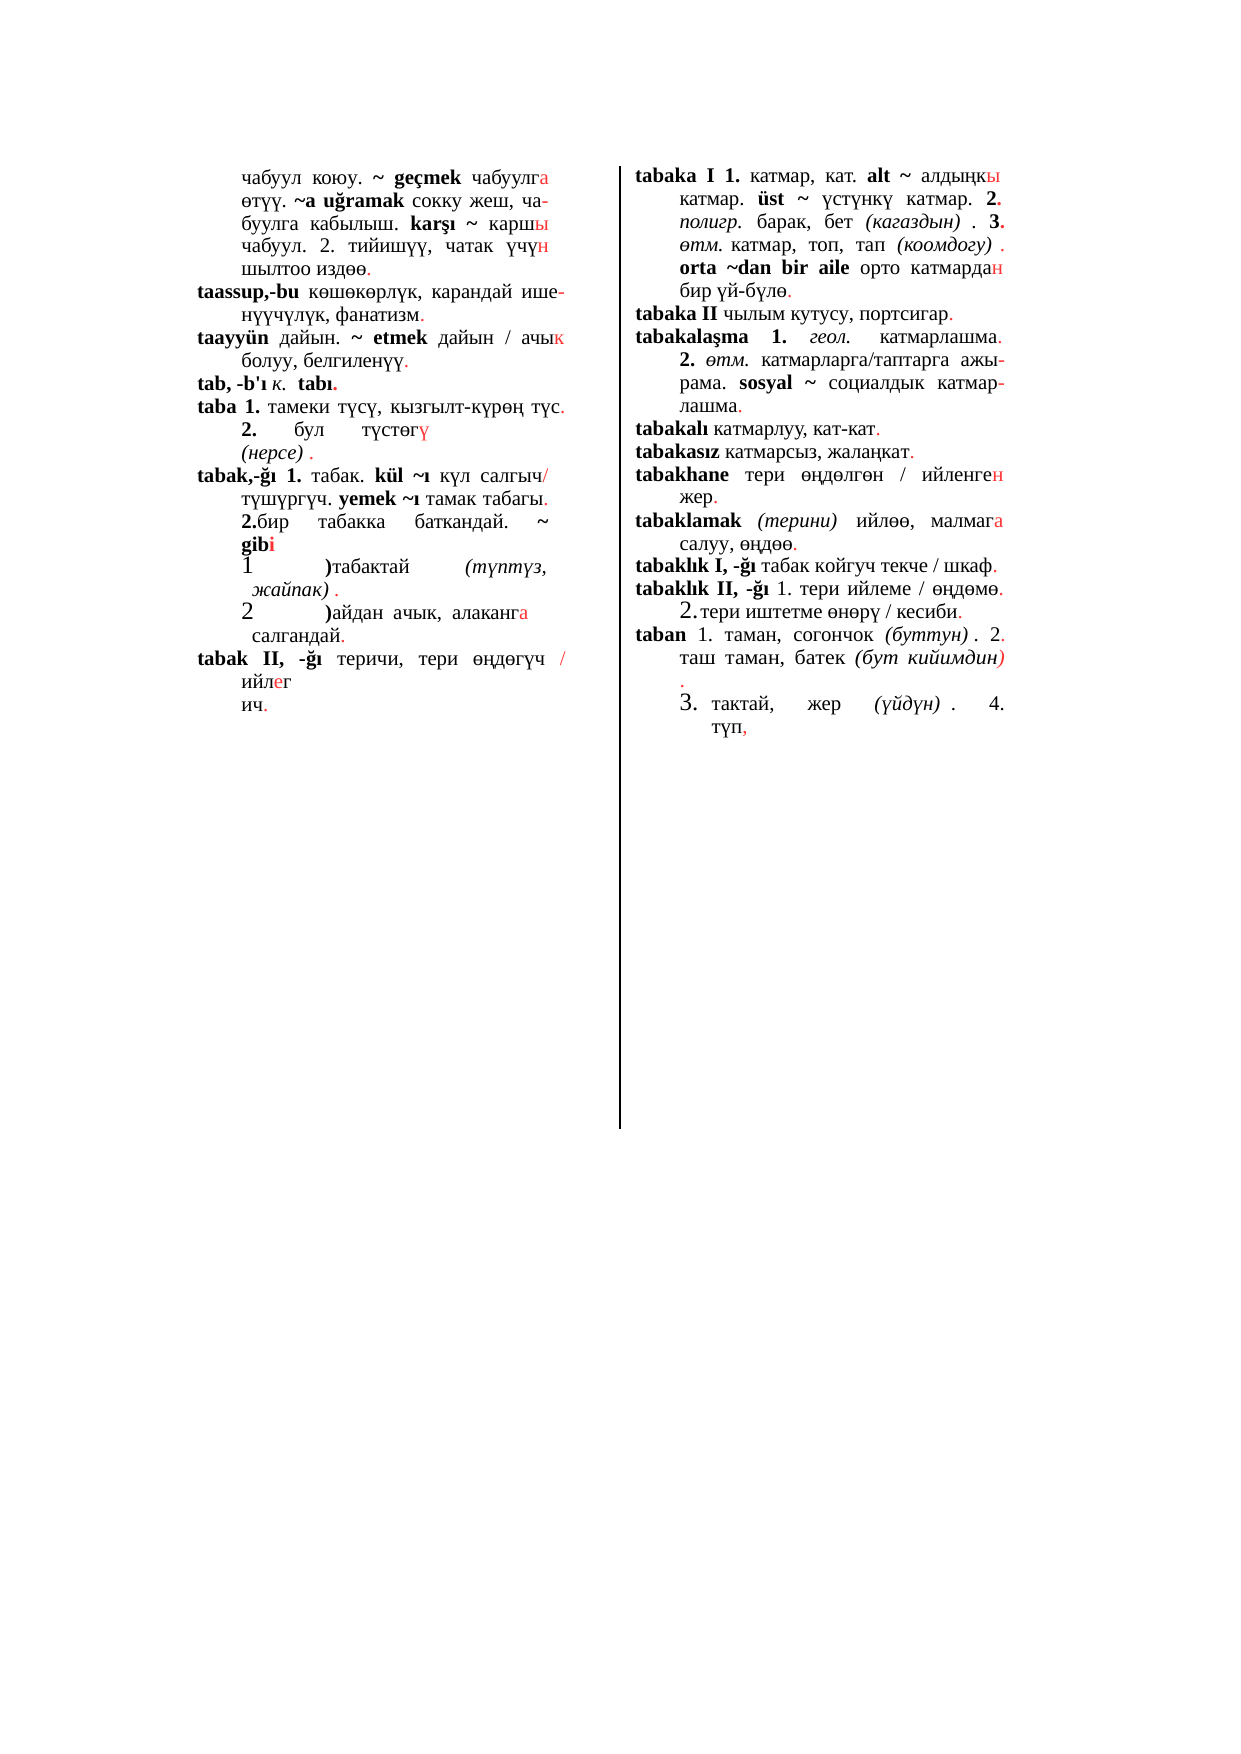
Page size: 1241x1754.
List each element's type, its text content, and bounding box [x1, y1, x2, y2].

text tabaka I 1. катмар, кат. alt ~ алдыңкы катмар. üst ~ үстүнкү катмар. 2. [635, 164, 1005, 210]
text 2. бул түстөгү (нерсе) . [241, 418, 429, 464]
list )айдан ачык, алаканга салгандай. [241, 601, 528, 647]
text 2. өтм. катмарларга/таптарга ажы- рама. sosyal ~ социалдык катмар- лашма. [679, 348, 1005, 417]
list тактай, жер (үйдүн) . 4. түп, [679, 692, 1005, 738]
text tabakhane тери өңдөлгөн / ийленген [635, 463, 1065, 486]
text tabakalı катмарлуу, кат-кат. [635, 417, 1065, 440]
text taassup,-bu көшөкөрлүк, карандай ише- нүүчүлүк, фанатизм. [197, 281, 609, 326]
text tabaka II чылым кутусу, портсигар. [635, 302, 1065, 325]
text tabakalaşma 1. геол. катмарлашма. [635, 325, 1065, 348]
text tabaklık I, -ğı табак койгуч текче / шкаф. [635, 554, 1065, 577]
text чабуул коюу. ~ geçmek чабуулга өтүү. ~a uğramak сокку жеш, ча- буулга кабылыш. karşı ~ каршы чабуул. 2. тийишүү, чатак үчүн шылтоо издөө. [241, 164, 548, 280]
text бир үй-бүлө. [679, 279, 793, 302]
text таш таман, батек (бут кийимдин) . [679, 646, 1005, 692]
text tabakasız катмарсыз, жалаңкат. [635, 440, 1065, 463]
text ийлегич. [241, 670, 301, 716]
text tabak,-ğı 1. табак. kül ~ı күл салгыч/ түшүргүч. yemek ~ı тамак табагы. 2.бир табакка баткандай. ~ gibi [197, 464, 548, 556]
text полигр. барак, бет (кагаздын) . 3. өтм. катмар, топ, тап (коомдогу) . orta ~dan bir aile орто катмардан [679, 211, 1005, 279]
text tab, -b'ı к. tabı. [197, 372, 609, 395]
list )табактай (түптүз, жайпак) . [241, 556, 548, 601]
text tabak II, -ğı теричи, тери өңдөгүч / [197, 647, 579, 670]
text tabaklamak (терини) ийлөө, малмага салуу, өңдөө. [635, 509, 1054, 554]
text tabaklık II, -ğı 1. тери ийлеме / өңдөмө. [635, 577, 1065, 600]
text жер. [679, 486, 719, 509]
text taayyün дайын. ~ etmek дайын / ачык болуу, белгиленүү. [197, 326, 578, 372]
text taban 1. таман, согончок (буттун) . 2. [635, 623, 1065, 646]
text taba 1. тамеки түсү, кызгылт-күрөң түс. [197, 395, 609, 418]
list тери иштетме өнөрү / кесиби. [679, 600, 964, 623]
